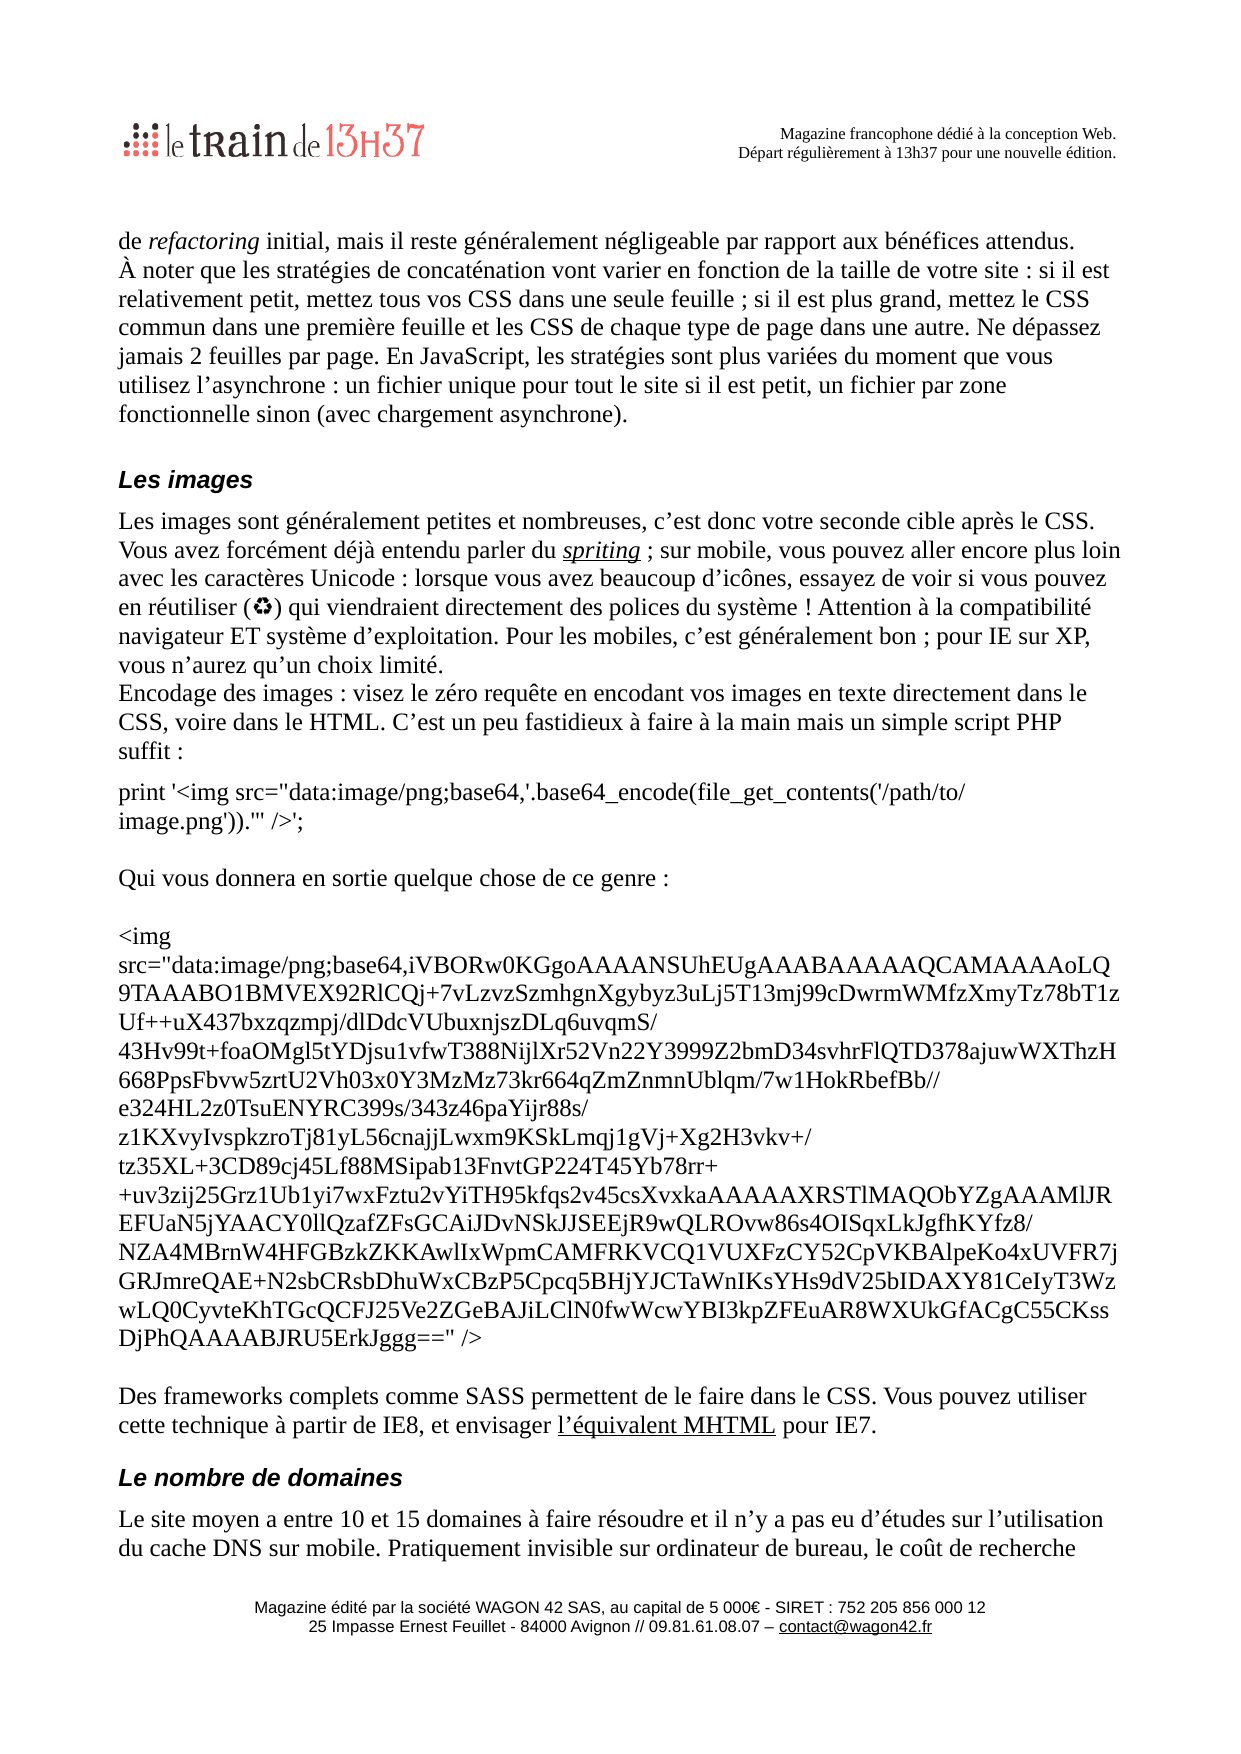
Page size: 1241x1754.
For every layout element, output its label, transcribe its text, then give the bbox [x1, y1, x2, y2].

subtitle Les images [118, 465, 1122, 493]
text <img src="data:image/png;base64,iVBORw0KGgoAAAANSUhEUgAAABAAAAAQCAMAAAAoLQ9TAAABO1BMVEX92RlCQj+7vLzvzSzmhgnXgybyz3uLj5T13mj99cDwrmWMfzXmyTz78bT1zUf++uX437bxzqzmpj/dlDdcVUbuxnjszDLq6uvqmS/43Hv99t+foaOMgl5tYDjsu1vfwT388NijlXr52Vn22Y3999Z2bmD34svhrFlQTD378ajuwWXThzH668PpsFbvw5zrtU2Vh03x0Y3MzMz73kr664qZmZnmnUblqm/7w1HokRbefBb//e324HL2z0TsuENYRC399s/343z46paYijr88s/z1KXvyIvspkzroTj81yL56cnajjLwxm9KSkLmqj1gVj+Xg2H3vkv+/tz35XL+3CD89cj45Lf88MSipab13FnvtGP224T45Yb78rr++uv3zij25Grz1Ub1yi7wxFztu2vYiTH95kfqs2v45csXvxkaAAAAAXRSTlMAQObYZgAAAMlJREFUaN5jYAACY0llQzafZFsGCAiJDvNSkJJSEEjR9wQLROvw86s4OISqxLkJgfhKYfz8/NZA4MBrnW4HFGBzkZKKAwlIxWpmCAMFRKVCQ1VUXFzCY52CpVKBAlpeKo4xUVFR7jGRJmreQAE+N2sbCRsbDhuWxCBzP5Cpcq5BHjYJCTaWnIKsYHs9dV25bIDAXY81CeIyT3WzwLQ0CyvteKhTGcQCFJ25Ve2ZGeBAJiLClN0fwWcwYBI3kpZFEuAR8WXUkGfACgC55CKssDjPhQAAAABJRU5ErkJggg==" /> [118, 921, 1122, 1352]
text Le site moyen a entre 10 et 15 domaines à faire résoudre et il n’y a pas eu d’études sur l’utilisation du cache DNS sur mobile. Pratiquement invisible sur ordinateur de bureau, le coût de recherche [118, 1504, 1122, 1562]
text Des frameworks complets comme SASS permettent de le faire dans le CSS. Vous pouvez utiliser cette technique à partir de IE8, et envisager l’équivalent MHTML pour IE7. [118, 1381, 1122, 1438]
text À noter que les stratégies de concaténation vont varier en fonction de la taille de votre site : si il est relativement petit, mettez tous vos CSS dans une seule feuille ; si il est plus grand, mettez le CSS commun dans une première feuille et les CSS de chaque type de page dans une autre. Ne dépassez jamais 2 feuilles par page. En JavaScript, les stratégies sont plus variées du moment que vous utilisez l’asynchrone : un fichier unique pour tout le site si il est petit, un fichier par zone fonctionnelle sinon (avec chargement asynchrone). [118, 255, 1122, 427]
text Qui vous donnera en sortie quelque chose de ce genre : [118, 863, 1122, 892]
text Encodage des images : visez le zéro requête en encodant vos images en texte directement dans le CSS, voire dans le HTML. C’est un peu fastidieux à faire à la main mais un simple script PHP suffit : [118, 678, 1122, 765]
text print '<img src="data:image/png;base64,'.base64_encode(file_get_contents('/path/to/image.png')).'" />'; [118, 777, 1122, 835]
text de refactoring initial, mais il reste généralement négligeable par rapport aux bénéfices attendus. [118, 226, 1122, 255]
picture [123, 123, 425, 157]
subtitle Le nombre de domaines [118, 1463, 1122, 1492]
text Les images sont généralement petites et nombreuses, c’est donc votre seconde cible après le CSS. Vous avez forcément déjà entendu parler du spriting ; sur mobile, vous pouvez aller encore plus loin avec les caractères Unicode : lorsque vous avez beaucoup d’icônes, essayez de voir si vous pouvez en réutiliser (♻) qui viendraient directement des polices du système ! Attention à la compatibilité navigateur ET système d’exploitation. Pour les mobiles, c’est généralement bon ; pour IE sur XP, vous n’aurez qu’un choix limité. [118, 506, 1122, 678]
